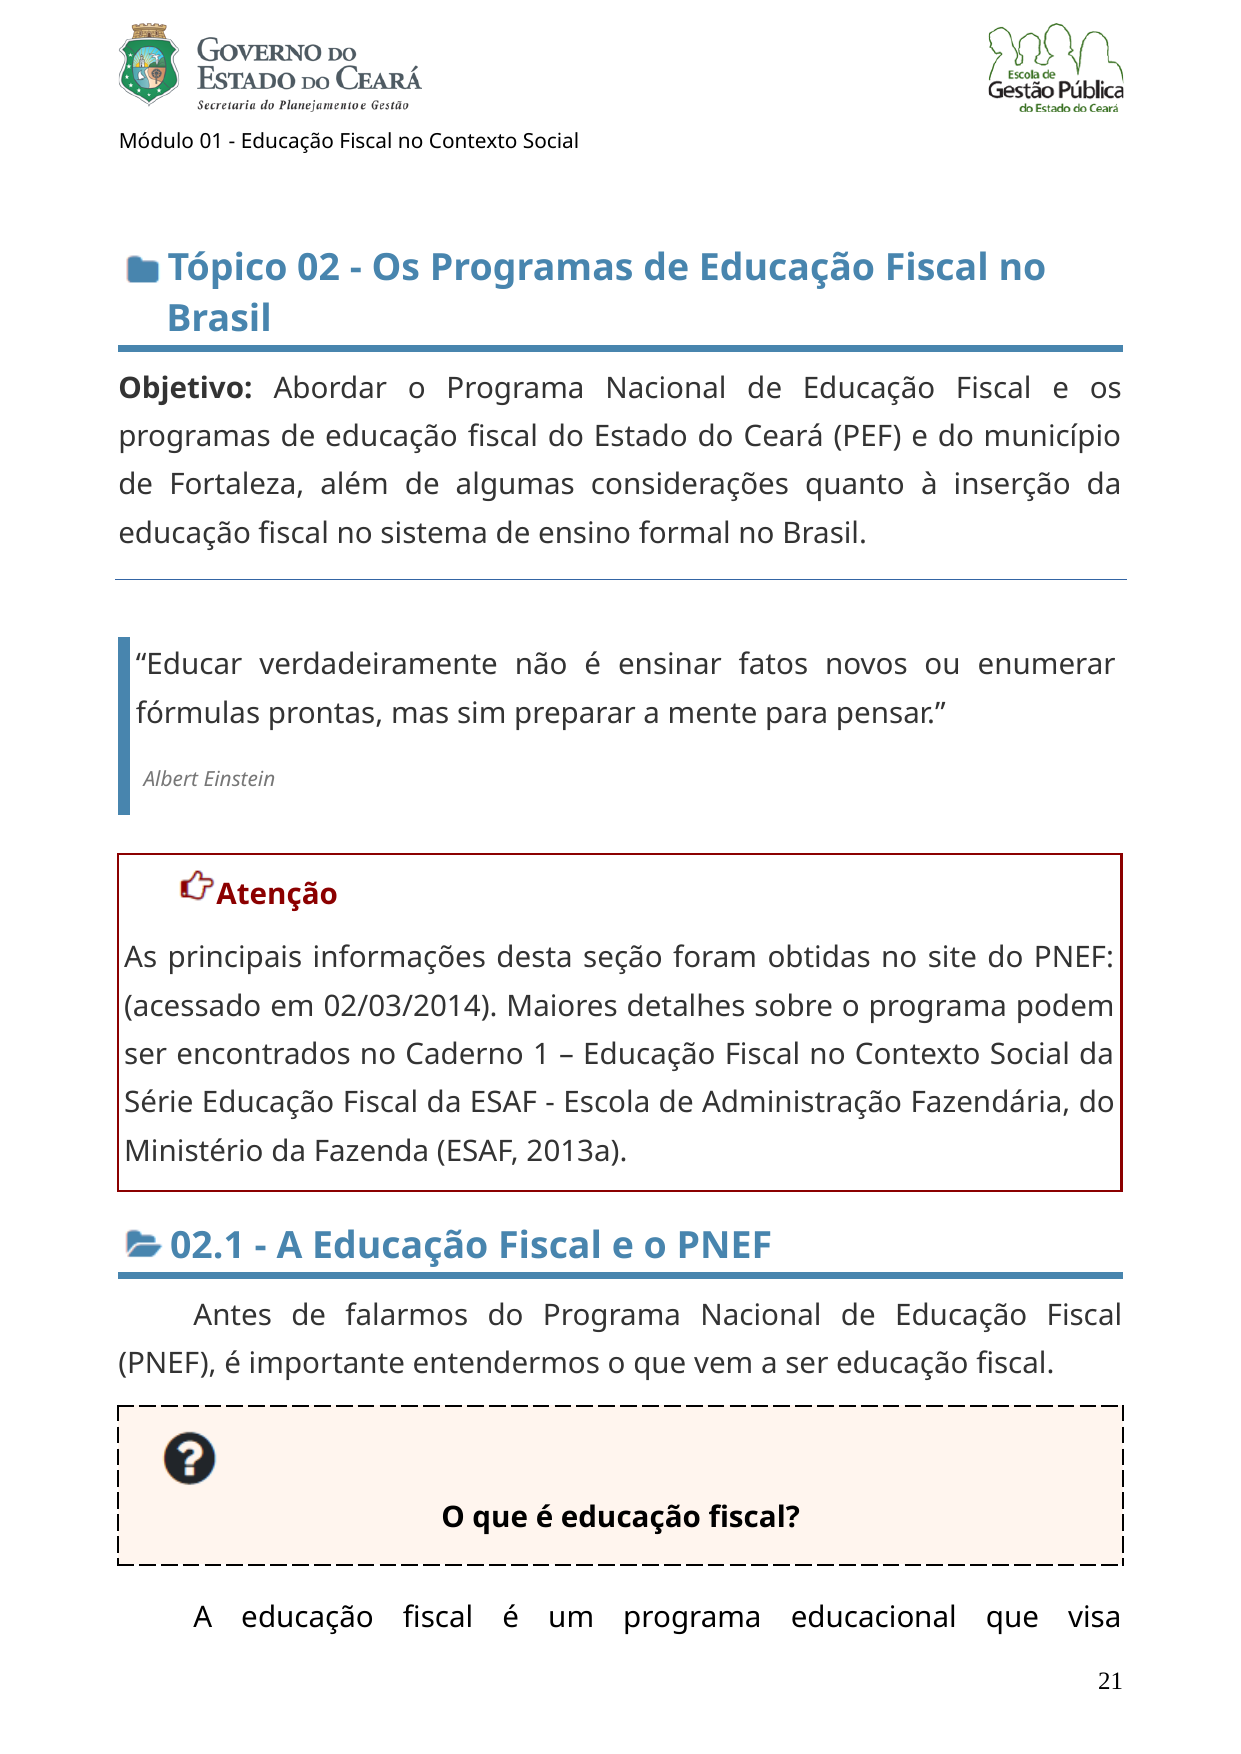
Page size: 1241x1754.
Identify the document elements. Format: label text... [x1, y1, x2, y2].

subtitle 02.1 - A Educação Fiscal e o PNEF [118, 1216, 1123, 1272]
picture [177, 868, 217, 905]
table_header [118, 637, 130, 815]
text Antes de falarmos do Programa Nacional de Educação Fiscal (PNEF), é importante entendermos o que vem a ser educação fiscal. [118, 1293, 1123, 1382]
picture [122, 248, 165, 289]
table_header Atenção As principais informações desta seção foram obtidas no site do PNEF: (acessado em 02/03/2014). Maiores detalhes sobre o programa podem ser encontrados no Caderno 1 – Educação Fiscal no Contexto Social da Série Educação Fiscal da ESAF - Escola de Administração Fazendária, do Ministério da Fazenda (ESAF, 2013a). [119, 855, 1120, 1190]
subtitle Tópico 02 - Os Programas de Educação Fiscal no Brasil [118, 237, 1123, 345]
picture [118, 23, 1124, 112]
table_header “Educar verdadeiramente não é ensinar fatos novos ou enumerar fórmulas prontas, mas sim preparar a mente para pensar.” Albert Einstein [130, 637, 1123, 815]
text A educação fiscal é um programa educacional que visa [118, 1596, 1123, 1636]
table_header O que é educação fiscal? [118, 1405, 1123, 1564]
picture [152, 1426, 232, 1493]
text Objetivo: Abordar o Programa Nacional de Educação Fiscal e os programas de educação fiscal do Estado do Ceará (PEF) e do município de Fortaleza, além de algumas considerações quanto à inserção da educação fiscal no sistema de ensino formal no Brasil. [118, 366, 1123, 552]
picture [123, 1227, 167, 1265]
